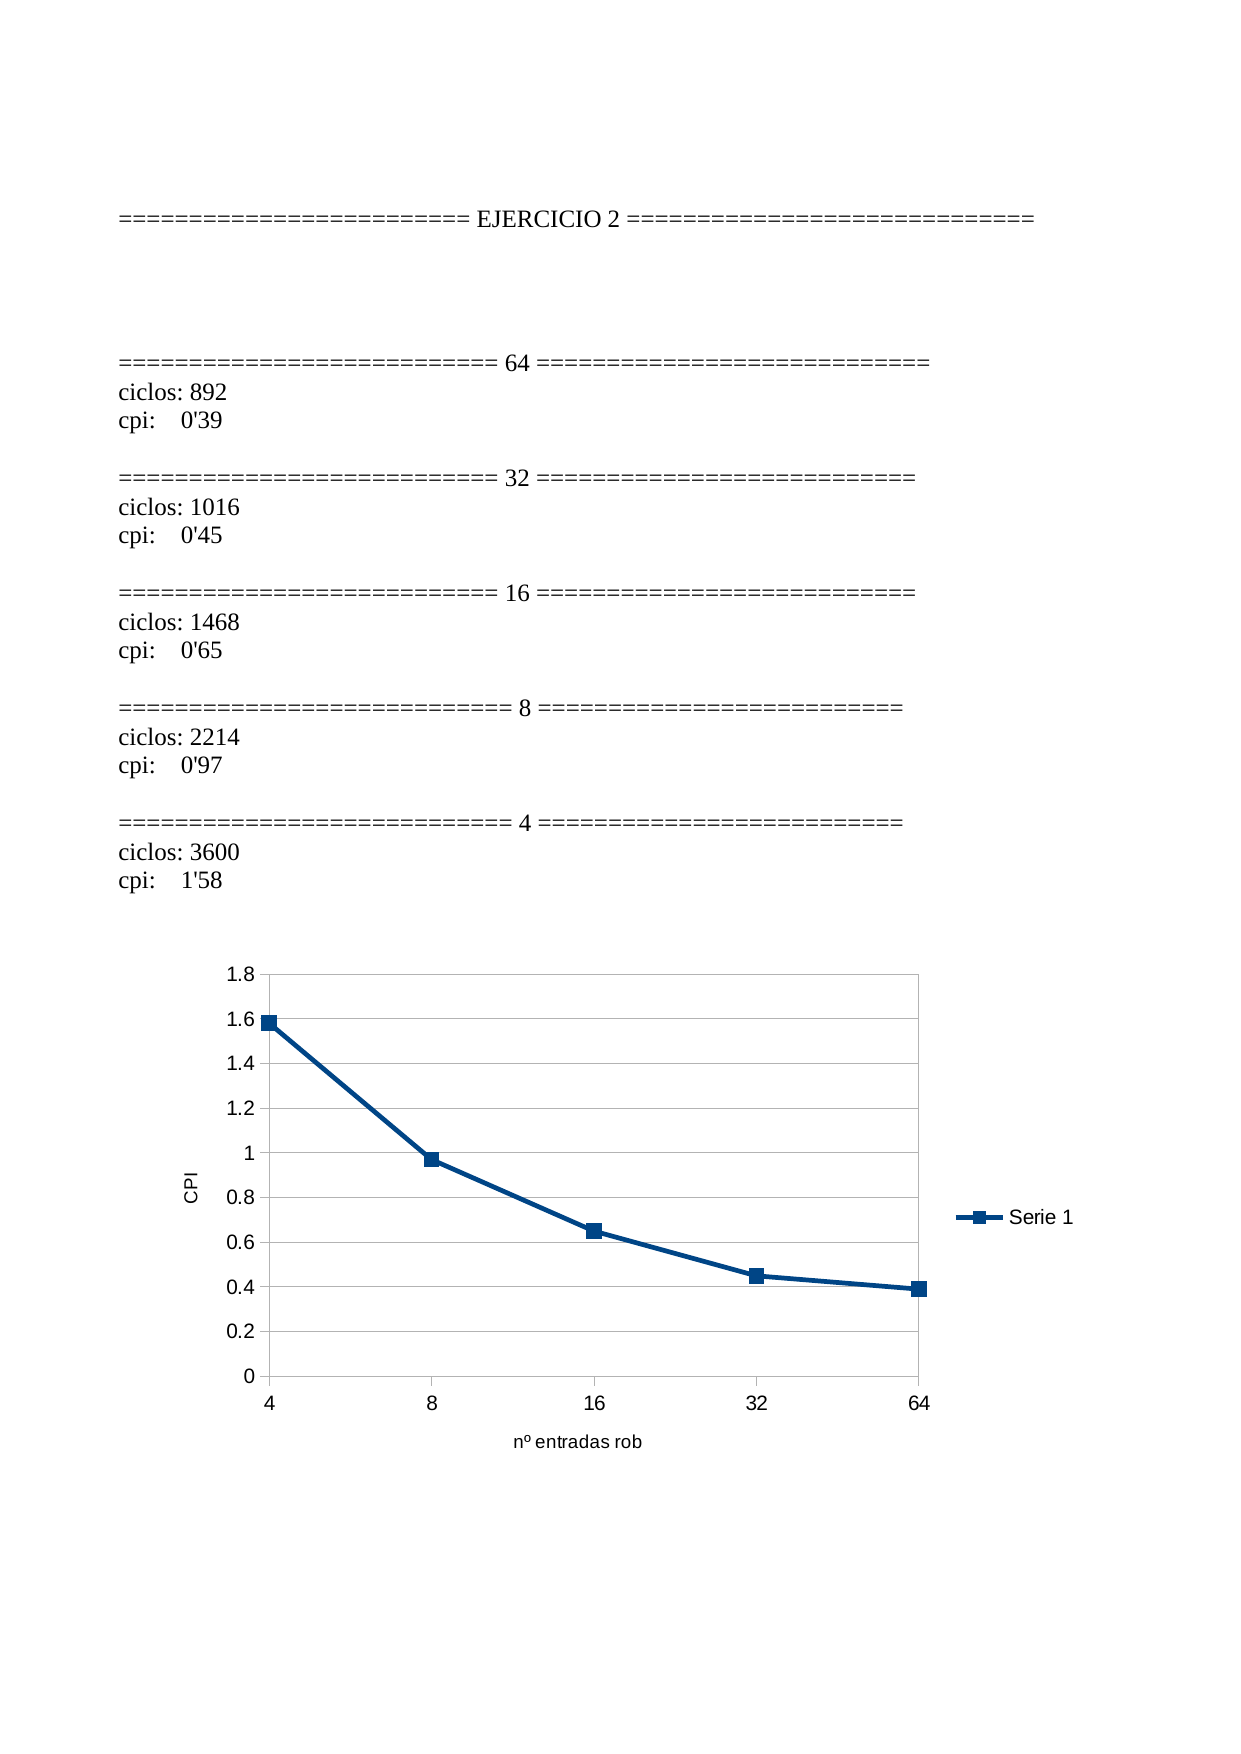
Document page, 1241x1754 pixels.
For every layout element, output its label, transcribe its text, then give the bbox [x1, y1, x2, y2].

text ============================ 4 ========================== [118, 808, 1122, 837]
text ========================= EJERCICIO 2 ============================= [118, 204, 1122, 233]
text cpi: 0'39 [118, 406, 1122, 434]
text ciclos: 1468 [118, 607, 1122, 636]
text =========================== 32 =========================== [118, 463, 1122, 492]
text ciclos: 1016 [118, 492, 1122, 521]
text cpi: 0'97 [118, 751, 1122, 779]
text =========================== 64 ============================ [118, 348, 1122, 377]
text =========================== 16 =========================== [118, 578, 1122, 607]
text ciclos: 2214 [118, 722, 1122, 751]
text cpi: 1'58 [118, 866, 1122, 894]
text ============================ 8 ========================== [118, 693, 1122, 722]
text ciclos: 3600 [118, 837, 1122, 866]
text cpi: 0'45 [118, 521, 1122, 549]
text ciclos: 892 [118, 377, 1122, 406]
text cpi: 0'65 [118, 636, 1122, 664]
